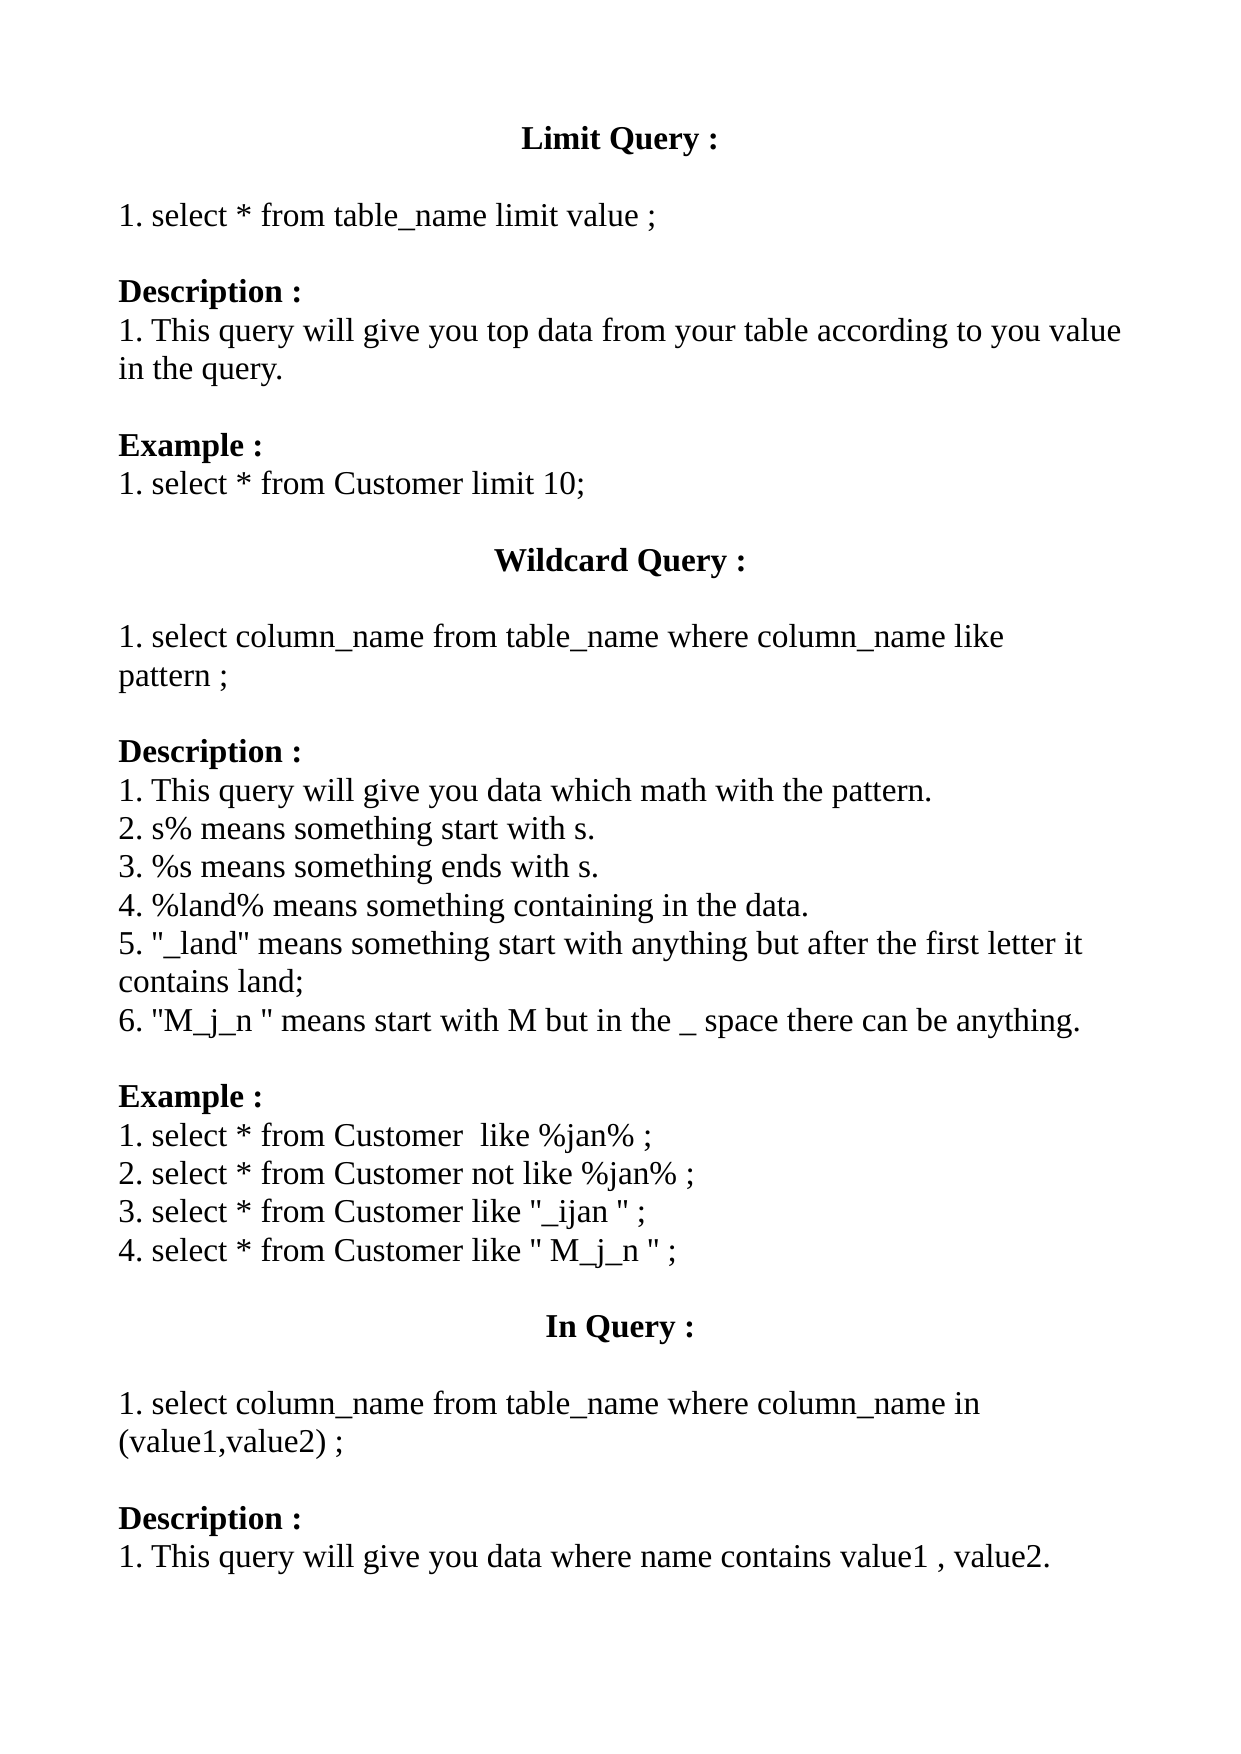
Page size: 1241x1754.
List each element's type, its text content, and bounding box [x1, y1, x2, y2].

text 2. s% means something start with s. [118, 808, 1122, 846]
text Example : [118, 425, 1122, 463]
text In Query : [118, 1306, 1122, 1345]
text 3. %s means something ends with s. [118, 846, 1122, 885]
text 3. select * from Customer like ''_ijan '' ; [118, 1191, 1122, 1230]
text 1. This query will give you data where name contains value1 , value2. [118, 1536, 1122, 1575]
text 1. select column_name from table_name where column_name in (value1,value2) ; [118, 1383, 1122, 1460]
text Limit Query : [118, 118, 1122, 156]
text 4. select * from Customer like '' M_j_n '' ; [118, 1230, 1122, 1268]
text 2. select * from Customer not like %jan% ; [118, 1153, 1122, 1191]
text Description : [118, 271, 1122, 310]
text 6. ''M_j_n '' means start with M but in the _ space there can be anything. [118, 1000, 1122, 1038]
text 1. select * from table_name limit value ; [118, 195, 1122, 233]
text 1. select column_name from table_name where column_name like pattern ; [118, 616, 1122, 693]
text 1. select * from Customer like %jan% ; [118, 1115, 1122, 1153]
text 1. This query will give you data which math with the pattern. [118, 770, 1122, 808]
text Example : [118, 1076, 1122, 1115]
text 5. ''_land'' means something start with anything but after the first letter it contains land; [118, 923, 1122, 1000]
text 1. This query will give you top data from your table according to you value in the query. [118, 310, 1122, 386]
text Description : [118, 1498, 1122, 1536]
text 4. %land% means something containing in the data. [118, 885, 1122, 923]
text Wildcard Query : [118, 540, 1122, 578]
text 1. select * from Customer limit 10; [118, 463, 1122, 501]
text Description : [118, 731, 1122, 770]
